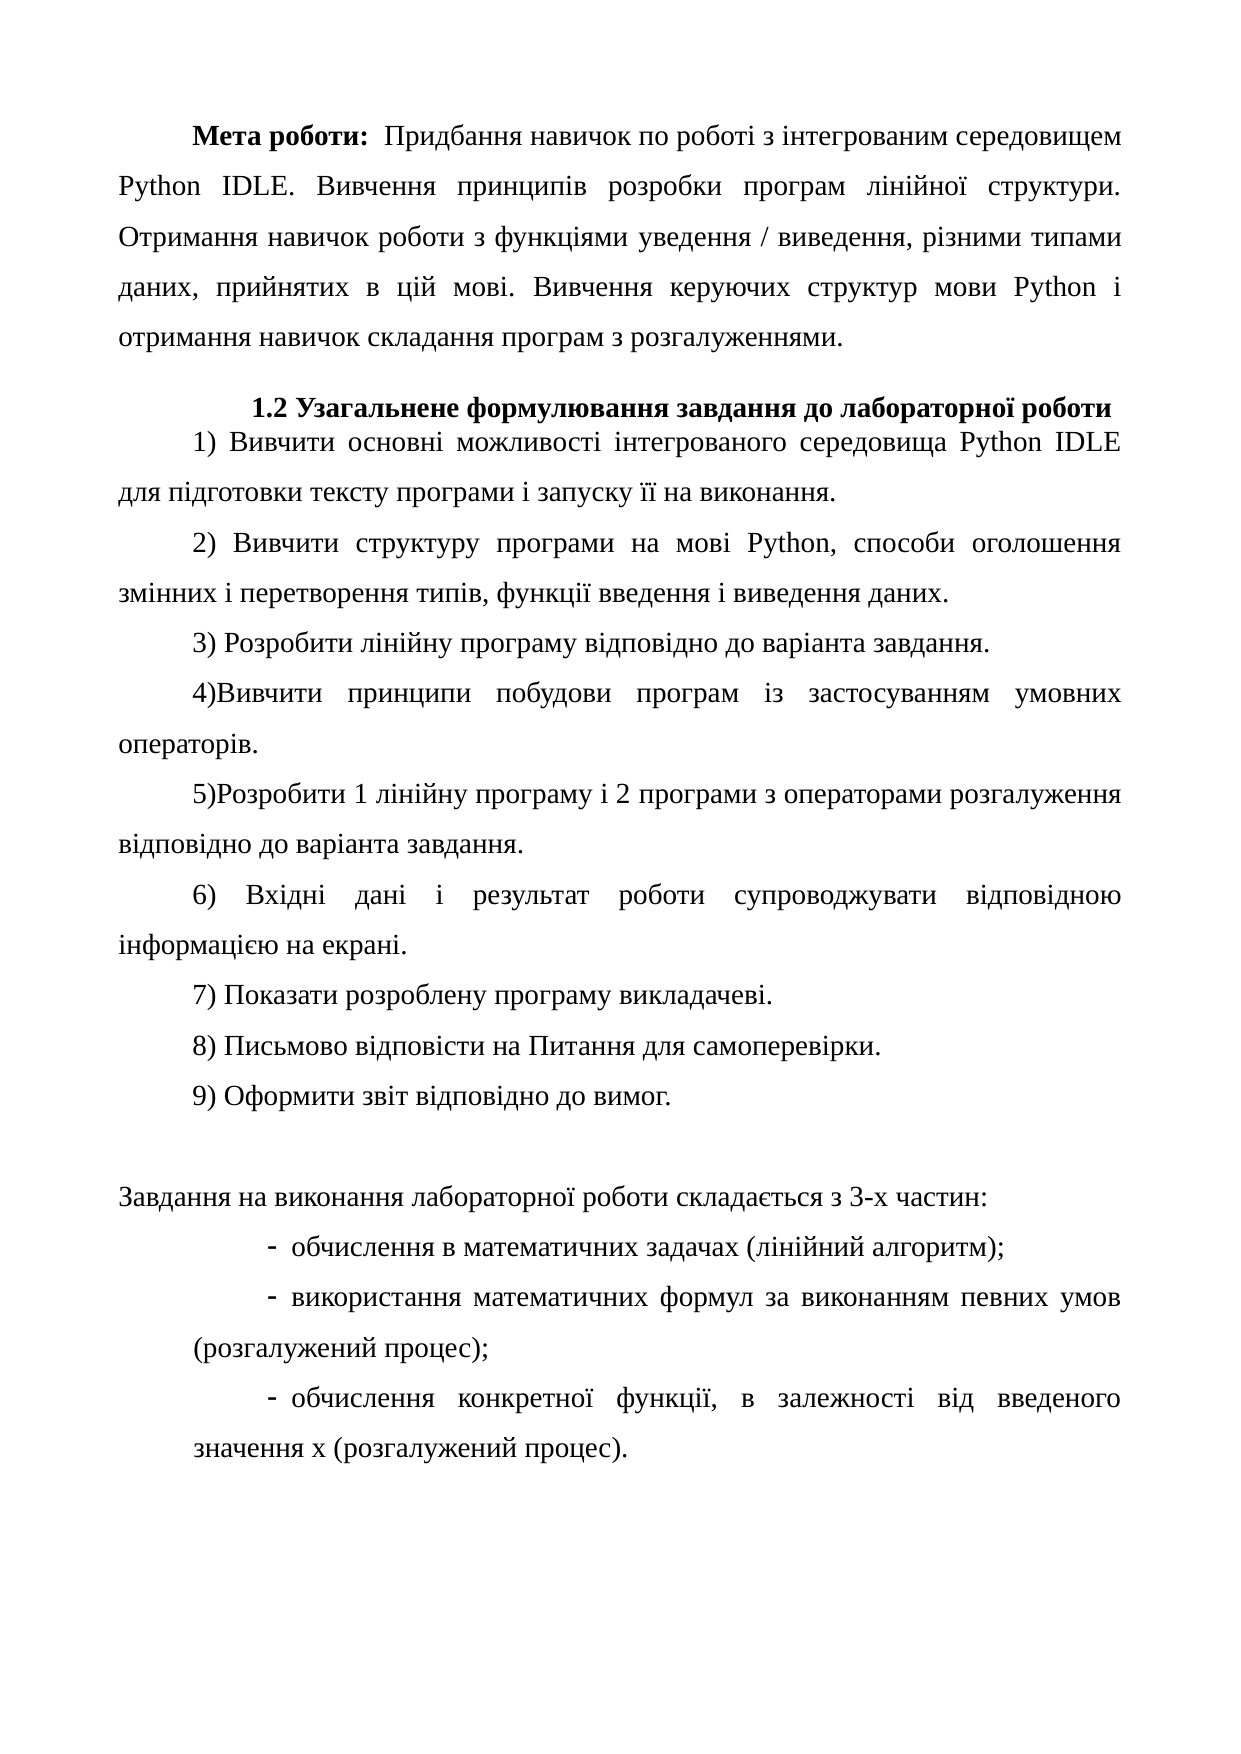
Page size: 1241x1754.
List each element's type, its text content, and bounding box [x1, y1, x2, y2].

list Мета роботи: Придбання навичок по роботі з інтегрованим середовищем Python IDLE. Вивчення принципів розробки програм лінійної структури. Отримання навичок роботи з функціями уведення / виведення, різними типами даних, прийнятих в цій мові. Вивчення керуючих структур мови Python і отримання навичок складання програм з розгалуженнями. [118, 118, 1122, 353]
subtitle 1.2 Узагальнене формулювання завдання до лабораторної роботи [207, 391, 1122, 424]
list 1) Вивчити основні можливості інтегрованого середовища Python IDLE для підготовки тексту програми і запуску її на виконання. [118, 424, 1122, 508]
list 5)Розробити 1 лінійну програму і 2 програми з операторами розгалуження відповідно до варіанта завдання. [118, 776, 1122, 860]
list 9) Оформити звіт відповідно до вимог. [118, 1078, 1122, 1112]
list Завдання на виконання лабораторної роботи складається з 3-х частин: [118, 1179, 1122, 1212]
list 7) Показати розроблену програму викладачеві. [118, 977, 1122, 1011]
list 6) Вхідні дані і результат роботи супроводжувати відповідною інформацією на екрані. [118, 877, 1122, 961]
list обчислення конкретної функції, в залежності від введеного значення х (розгалужений процес). [193, 1380, 1122, 1464]
list використання математичних формул за виконанням певних умов (розгалужений процес); [193, 1279, 1122, 1363]
list обчислення в математичних задачах (лінійний алгоритм); [193, 1229, 1122, 1263]
list 8) Письмово відповісти на Питання для самоперевірки. [118, 1028, 1122, 1061]
list 4)Вивчити принципи побудови програм із застосуванням умовних операторів. [118, 676, 1122, 759]
list 2) Вивчити структуру програми на мові Python, способи оголошення змінних і перетворення типів, функції введення і виведення даних. [118, 525, 1122, 608]
list 3) Розробити лінійну програму відповідно до варіанта завдання. [118, 625, 1122, 659]
